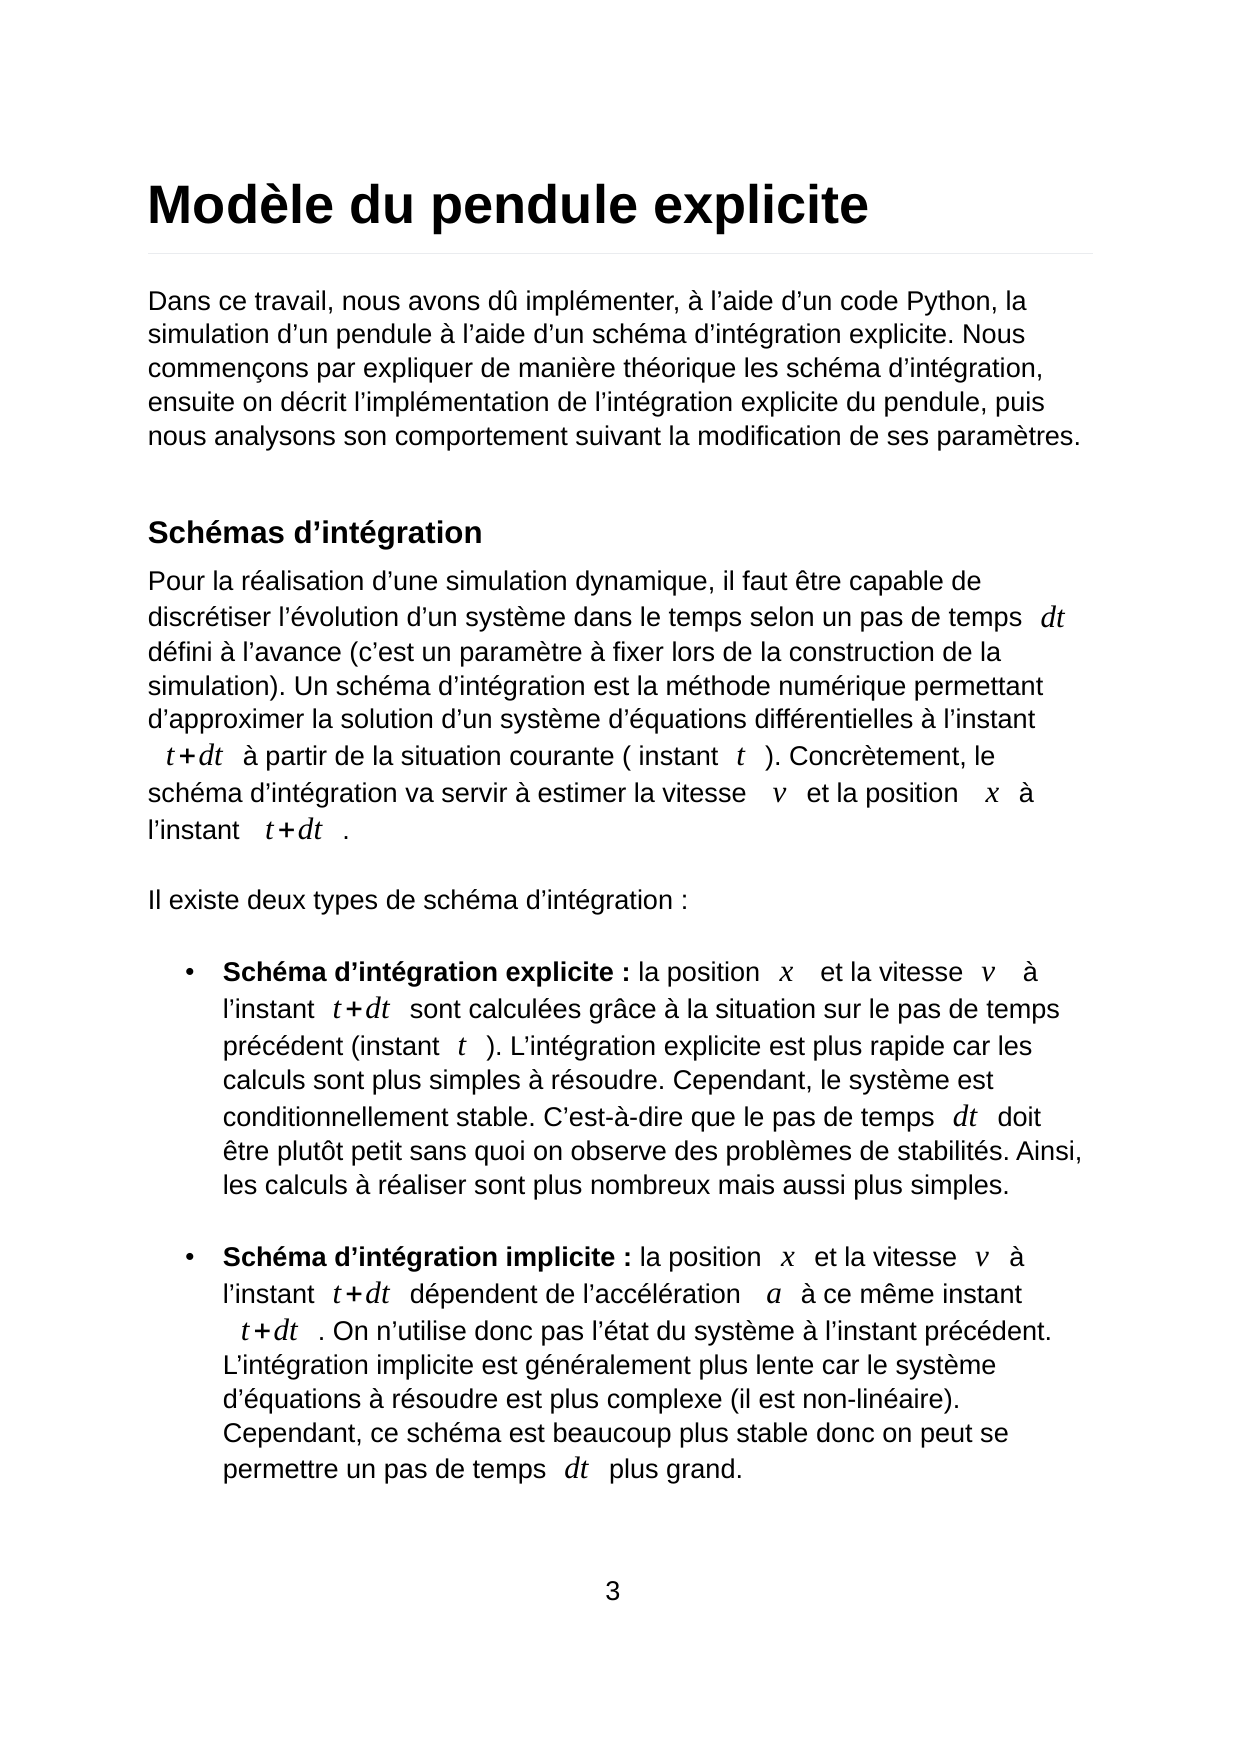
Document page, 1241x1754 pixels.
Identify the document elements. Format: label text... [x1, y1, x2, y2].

list Schéma d’intégration implicite : la positionet la vitesseà l’instantdépendent de l’accélération à ce même instant . On n’utilise donc pas l’état du système à l’instant précédent. L’intégration implicite est généralement plus lente car le système d’équations à résoudre est plus complexe (il est non-linéaire). Cependant, ce schéma est beaucoup plus stable donc on peut se permettre un pas de tempsplus grand. [185, 1238, 1093, 1485]
text Dans ce travail, nous avons dû implémenter, à l’aide d’un code Python, la simulation d’un pendule à l’aide d’un schéma d’intégration explicite. Nous commençons par expliquer de manière théorique les schéma d’intégration, ensuite on décrit l’implémentation de l’intégration explicite du pendule, puis nous analysons son comportement suivant la modification de ses paramètres. [148, 285, 1093, 451]
text Il existe deux types de schéma d’intégration : [148, 884, 1093, 915]
text Schémas d’intégration [148, 514, 1093, 550]
subtitle Modèle du pendule explicite [148, 173, 1093, 253]
text Pour la réalisation d’une simulation dynamique, il faut être capable de discrétiser l’évolution d’un système dans le temps selon un pas de tempsdéfini à l’avance (c’est un paramètre à fixer lors de la construction de la simulation). Un schéma d’intégration est la méthode numérique permettant d’approximer la solution d’un système d’équations différentielles à l’instantà partir de la situation courante ( instant). Concrètement, le schéma d’intégration va servir à estimer la vitesse et la position à l’instant . [148, 565, 1093, 846]
list Schéma d’intégration explicite : la position et la vitesse à l’instantsont calculées grâce à la situation sur le pas de temps précédent (instant). L’intégration explicite est plus rapide car les calculs sont plus simples à résoudre. Cependant, le système est conditionnellement stable. C’est-à-dire que le pas de tempsdoit être plutôt petit sans quoi on observe des problèmes de stabilités. Ainsi, les calculs à réaliser sont plus nombreux mais aussi plus simples. [185, 953, 1093, 1200]
